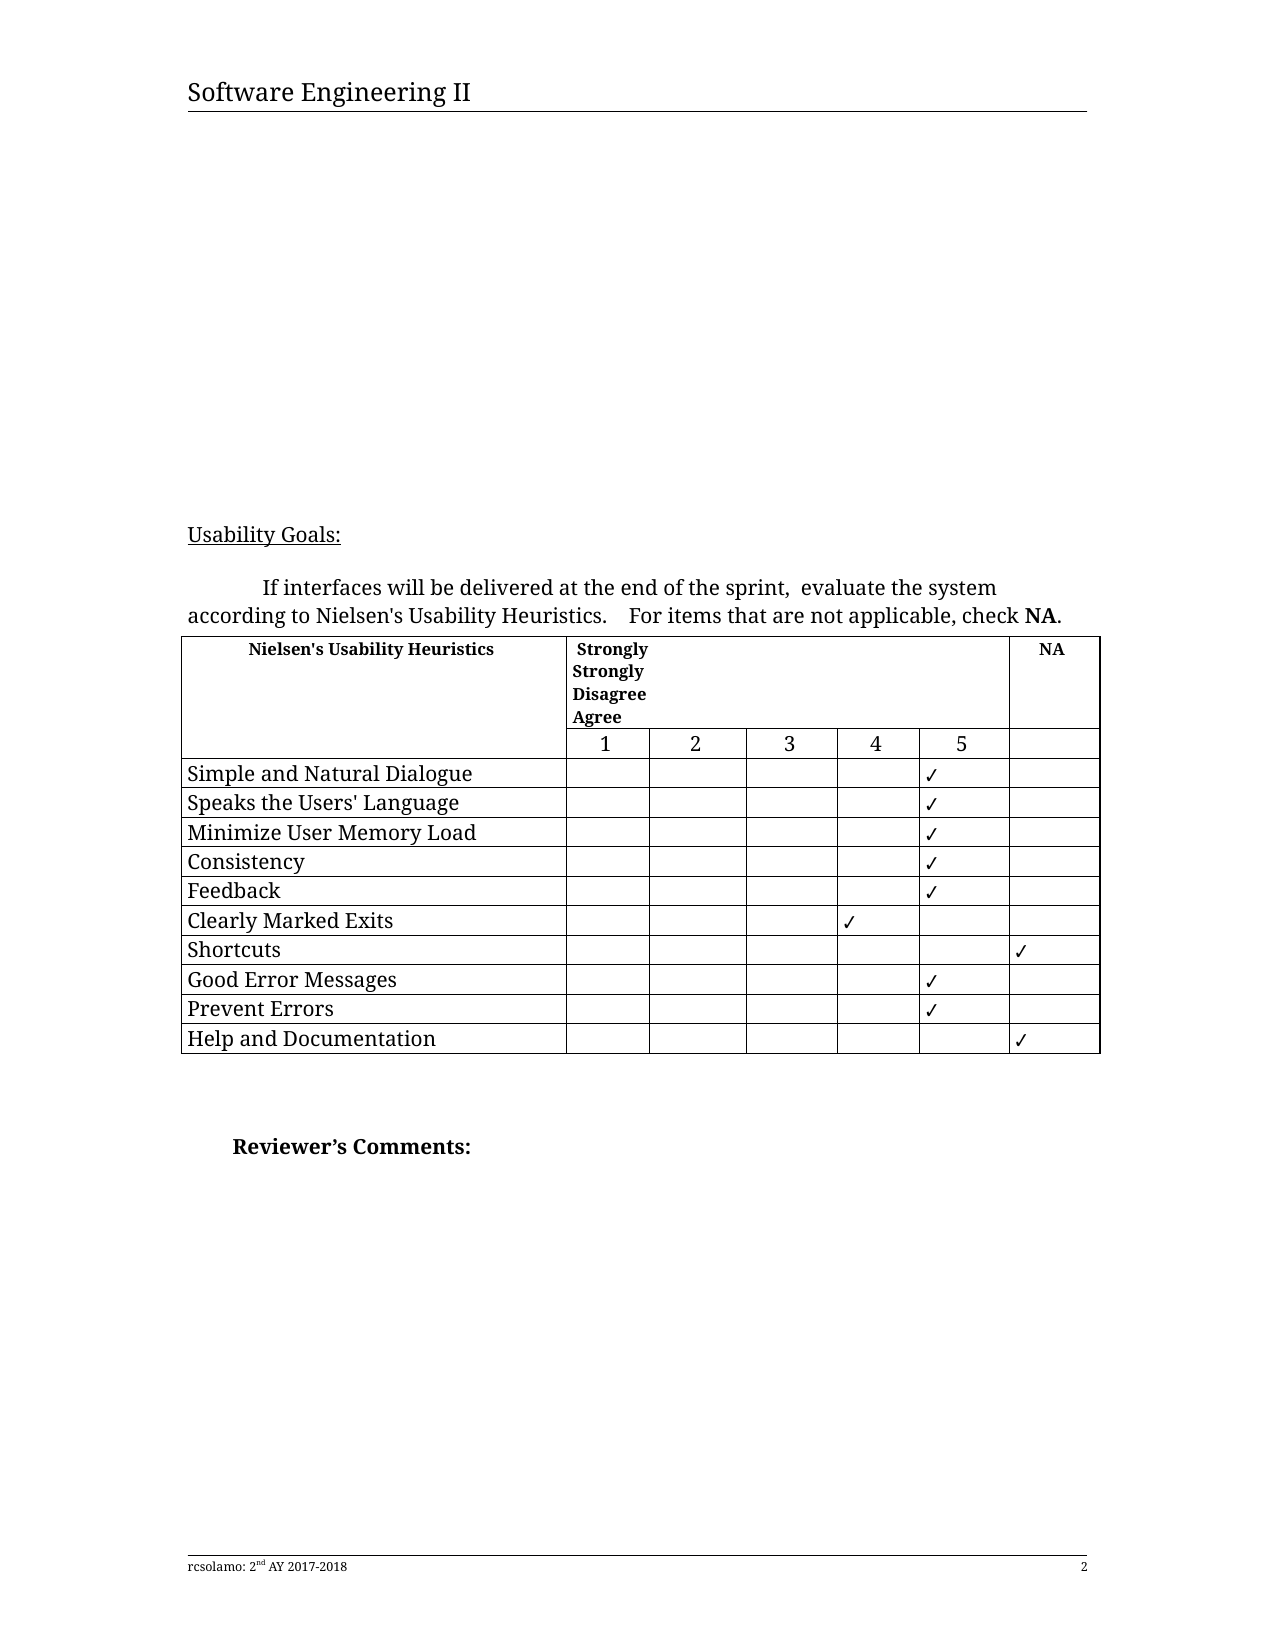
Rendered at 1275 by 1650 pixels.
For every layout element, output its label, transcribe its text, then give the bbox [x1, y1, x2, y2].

table_cell [567, 877, 649, 905]
table_cell [747, 936, 837, 964]
table_cell 5 [920, 729, 1009, 758]
table_cell [1010, 965, 1099, 993]
table_cell Consistency [182, 847, 566, 876]
table_cell [567, 759, 649, 787]
table_cell ✔ [1010, 1024, 1099, 1052]
table_cell [567, 847, 649, 876]
table_cell [747, 788, 837, 817]
table_cell [838, 759, 919, 787]
table_cell [920, 936, 1009, 964]
table_cell [838, 995, 919, 1023]
table_cell [567, 995, 649, 1023]
table_cell Shortcuts [182, 936, 566, 964]
table_cell ✔ [838, 906, 919, 934]
table_cell [838, 965, 919, 993]
table_cell [920, 906, 1009, 934]
table_cell [650, 1024, 746, 1052]
table_cell [567, 818, 649, 846]
table_cell [650, 788, 746, 817]
table_cell [650, 847, 746, 876]
table_cell [838, 818, 919, 846]
table_cell [1010, 847, 1099, 876]
table_cell 1 [567, 729, 649, 758]
table_cell Minimize User Memory Load [182, 818, 566, 846]
table_cell 4 [838, 729, 919, 758]
table_cell [1010, 995, 1099, 1023]
table_cell ✔ [920, 877, 1009, 905]
table_header Strongly Strongly Disagree Agree [567, 637, 1009, 728]
table_cell [567, 788, 649, 817]
table_cell ✔ [920, 847, 1009, 876]
table_cell [650, 759, 746, 787]
table_cell [838, 1024, 919, 1052]
table_cell 3 [747, 729, 837, 758]
table_cell [747, 995, 837, 1023]
table_cell [567, 965, 649, 993]
table_cell [838, 936, 919, 964]
table_cell Prevent Errors [182, 995, 566, 1023]
table_cell Speaks the Users' Language [182, 788, 566, 817]
table_cell [920, 1024, 1009, 1052]
table_header NA [1010, 637, 1099, 728]
table_cell [1010, 877, 1099, 905]
table_cell [1010, 818, 1099, 846]
table_cell ✔ [1010, 936, 1099, 964]
table_cell [747, 906, 837, 934]
subtitle Reviewer’s Comments: [187, 1132, 1087, 1189]
table_cell [650, 877, 746, 905]
table_cell [747, 818, 837, 846]
table_header Nielsen's Usability Heuristics [182, 637, 566, 758]
table_cell [1010, 788, 1099, 817]
table_cell [1010, 729, 1099, 758]
table_cell Help and Documentation [182, 1024, 566, 1052]
table_cell Clearly Marked Exits [182, 906, 566, 934]
table_cell [650, 936, 746, 964]
table_cell ✔ [920, 995, 1009, 1023]
table_cell [747, 847, 837, 876]
table_cell [1010, 759, 1099, 787]
table_cell [650, 818, 746, 846]
text Usability Goals: [187, 520, 1087, 548]
table_cell [1010, 906, 1099, 934]
table_cell [838, 847, 919, 876]
table_cell [567, 906, 649, 934]
table_cell ✔ [920, 759, 1009, 787]
table_cell [747, 1024, 837, 1052]
table_cell ✔ [920, 965, 1009, 993]
table_cell 2 [650, 729, 746, 758]
table_cell Good Error Messages [182, 965, 566, 993]
table_cell [650, 906, 746, 934]
table_cell [747, 965, 837, 993]
subtitle If interfaces will be delivered at the end of the sprint, evaluate the system according to Nielsen's Usability Heuristics. For items that are not applicable, check NA. [187, 573, 1087, 630]
table_cell [567, 936, 649, 964]
table_cell [567, 1024, 649, 1052]
table_cell [838, 788, 919, 817]
table_cell Simple and Natural Dialogue [182, 759, 566, 787]
table_cell [650, 965, 746, 993]
table_cell [838, 877, 919, 905]
table_cell [747, 877, 837, 905]
table_cell ✔ [920, 788, 1009, 817]
table_cell [650, 995, 746, 1023]
table_cell [747, 759, 837, 787]
table_cell ✔ [920, 818, 1009, 846]
table_cell Feedback [182, 877, 566, 905]
